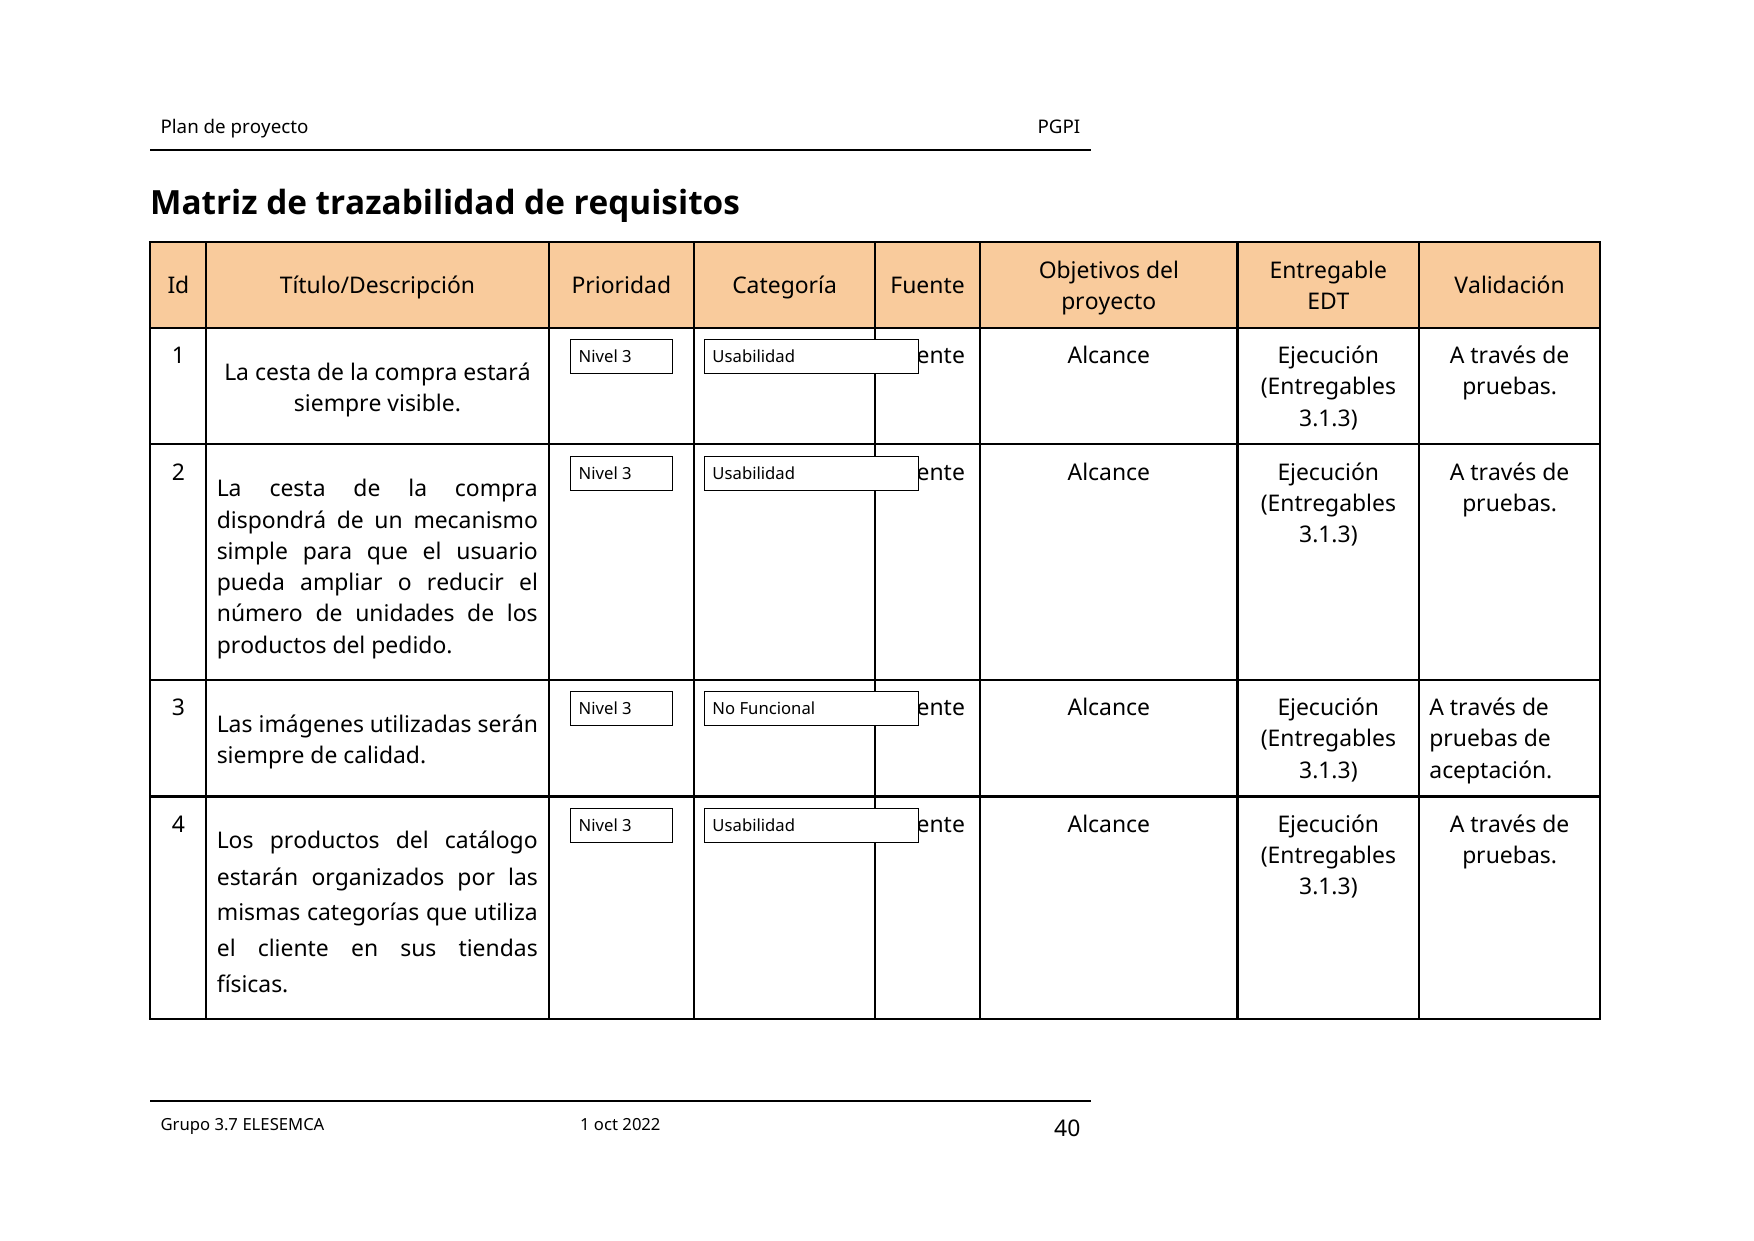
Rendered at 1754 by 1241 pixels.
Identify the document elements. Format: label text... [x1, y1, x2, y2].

table_header Título/Descripción [207, 243, 548, 327]
table_cell Ejecución (Entregables 3.1.3) [1239, 445, 1418, 679]
table_cell Ejecución (Entregables 3.1.3) [1239, 329, 1418, 443]
table_cell La cesta de la compra dispondrá de un mecanismo simple para que el usuario pueda ampliar o reducir el número de unidades de los productos del pedido. [207, 445, 548, 679]
table_cell 4 [151, 798, 205, 1018]
table_cell Cliente [876, 798, 979, 1018]
table_cell [695, 681, 874, 795]
table_cell [550, 798, 693, 1018]
table_cell [550, 681, 693, 795]
table_cell 2 [151, 445, 205, 679]
table_cell [550, 445, 693, 679]
table_header Categoría [695, 243, 874, 327]
table_cell Las imágenes utilizadas serán siempre de calidad. [207, 681, 548, 795]
table_cell Cliente [876, 681, 979, 795]
table_cell Cliente [876, 445, 979, 679]
table_cell A través de pruebas de aceptación. [1420, 681, 1599, 795]
table_cell 1 [151, 329, 205, 443]
table_cell A través de pruebas. [1420, 445, 1599, 679]
table_cell [695, 445, 874, 679]
table_cell [695, 798, 874, 1018]
table_cell Alcance [981, 445, 1236, 679]
table_header Id [151, 243, 205, 327]
table_cell A través de pruebas. [1420, 329, 1599, 443]
table_cell [550, 329, 693, 443]
subtitle Matriz de trazabilidad de requisitos [150, 179, 1604, 224]
table_header Validación [1420, 243, 1599, 327]
table_cell [695, 329, 874, 443]
table_cell 3 [151, 681, 205, 795]
table_header Fuente [876, 243, 979, 327]
table_header Entregable EDT [1239, 243, 1418, 327]
table_cell Alcance [981, 329, 1236, 443]
table_cell La cesta de la compra estará siempre visible. [207, 329, 548, 443]
table_cell Cliente [876, 329, 979, 443]
table_cell Los productos del catálogo estarán organizados por las mismas categorías que utiliza el cliente en sus tiendas físicas. [207, 798, 548, 1018]
table_cell Ejecución (Entregables 3.1.3) [1239, 798, 1418, 1018]
table_header Prioridad [550, 243, 693, 327]
table_cell A través de pruebas. [1420, 798, 1599, 1018]
table_header Objetivos del proyecto [981, 243, 1236, 327]
table_cell Ejecución (Entregables 3.1.3) [1239, 681, 1418, 795]
table_cell Alcance [981, 681, 1236, 795]
table_cell Alcance [981, 798, 1236, 1018]
